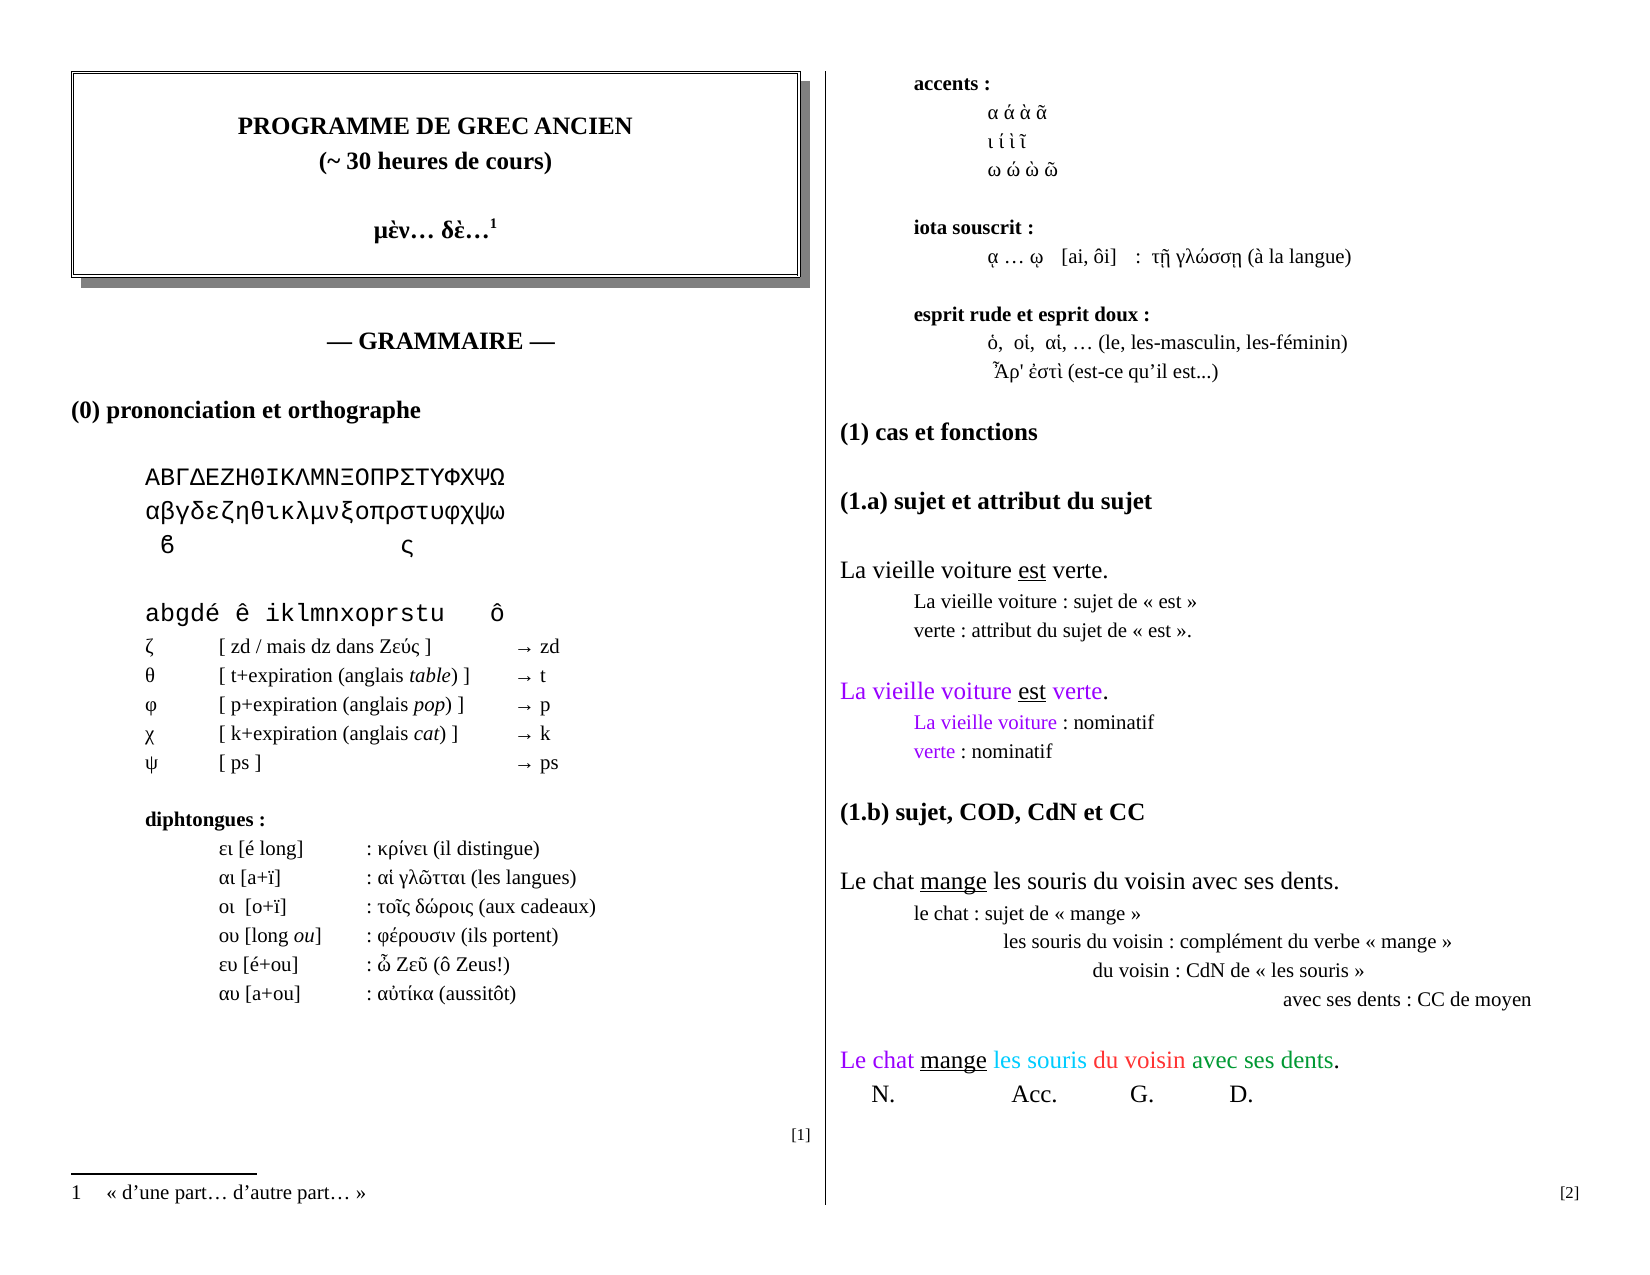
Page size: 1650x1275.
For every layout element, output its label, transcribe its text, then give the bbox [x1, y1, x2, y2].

text ου [long ou] : φέρουσιν (ils portent) [71, 923, 810, 947]
text αβγδεζηθικλμνξοπρστυφχψω [71, 498, 810, 527]
text μὲν… δὲ… [74, 209, 797, 244]
text [1] [71, 1125, 810, 1144]
text PROGRAMME DE GREC ANCIEN [74, 105, 797, 140]
text φ [ p+expiration (anglais pop) ] → p [71, 692, 810, 716]
text esprit rude et esprit doux : [840, 302, 1579, 326]
text [2] [840, 1183, 1579, 1202]
text (1.a) sujet et attribut du sujet [840, 486, 1579, 515]
text ψ [ ps ] → ps [71, 749, 810, 774]
text ζ [ zd / mais dz dans Ζεύς ] → zd [71, 634, 810, 658]
text diphtongues : [71, 807, 810, 831]
text le chat : sujet de « mange » [840, 901, 1579, 924]
text La vieille voiture : nominatif [840, 711, 1579, 734]
text (1) cas et fonctions [840, 417, 1579, 446]
text ᾳ … ῳ [ai, ôi] : τῇ γλώσσῃ (à la langue) [840, 244, 1579, 268]
text θ [ t+expiration (anglais table) ] → t [71, 663, 810, 687]
text La vieille voiture : sujet de « est » [840, 589, 1579, 613]
text iota souscrit : [840, 215, 1579, 239]
text N. Acc. G. D. [840, 1079, 1579, 1108]
text (~ 30 heures de cours) [74, 140, 797, 175]
text accents : [840, 71, 1579, 95]
text les souris du voisin : complément du verbe « mange » [840, 929, 1579, 953]
text La vieille voiture est verte. [840, 676, 1579, 705]
text ἆρ' ἐστὶ (est-ce qu’il est...) [840, 359, 1579, 383]
text verte : attribut du sujet de « est ». [840, 618, 1579, 642]
text avec ses dents : CC de moyen [840, 987, 1579, 1011]
text (0) prononciation et orthographe [71, 395, 810, 424]
text abgdé ê iklmnxoprstu ô [71, 600, 810, 628]
text La vieille voiture est verte. [840, 555, 1579, 584]
text ϐ ς [71, 532, 810, 561]
text ευ [é+ou] : ὦ Ζεῦ (ô Zeus!) [71, 952, 810, 976]
text (1.b) sujet, COD, CdN et CC [840, 797, 1579, 826]
text ω ώ ὼ ῶ [840, 157, 1579, 181]
text αι [a+ï] : αἱ γλῶτται (les langues) [71, 865, 810, 889]
text Le chat mange les souris du voisin avec ses dents. [840, 1045, 1579, 1073]
text verte : nominatif [840, 739, 1579, 763]
text du voisin : CdN de « les souris » [840, 958, 1579, 982]
text ι ί ὶ ῖ [840, 128, 1579, 153]
text α ά ὰ ᾶ [840, 100, 1579, 124]
text ― GRAMMAIRE ― [71, 326, 810, 355]
text αυ [a+ou] : αὐτίκα (aussitôt) [71, 980, 810, 1004]
text χ [ k+expiration (anglais cat) ] → k [71, 721, 810, 745]
text οι [o+ï] : τoῖς δώροις (aux cadeaux) [71, 894, 810, 918]
text ὁ, οἱ, αἱ, … (le, les-masculin, les-féminin) [840, 331, 1579, 354]
text ει [é long] : κρίνει (il distingue) [71, 836, 810, 860]
text ΑΒΓΔΕΖΗΘΙΚΛΜΝΞΟΠΡΣΤΥΦΧΨΩ [71, 464, 810, 493]
text Le chat mange les souris du voisin avec ses dents. [840, 866, 1579, 895]
text « d’une part… d’autre part… » [71, 1180, 810, 1204]
